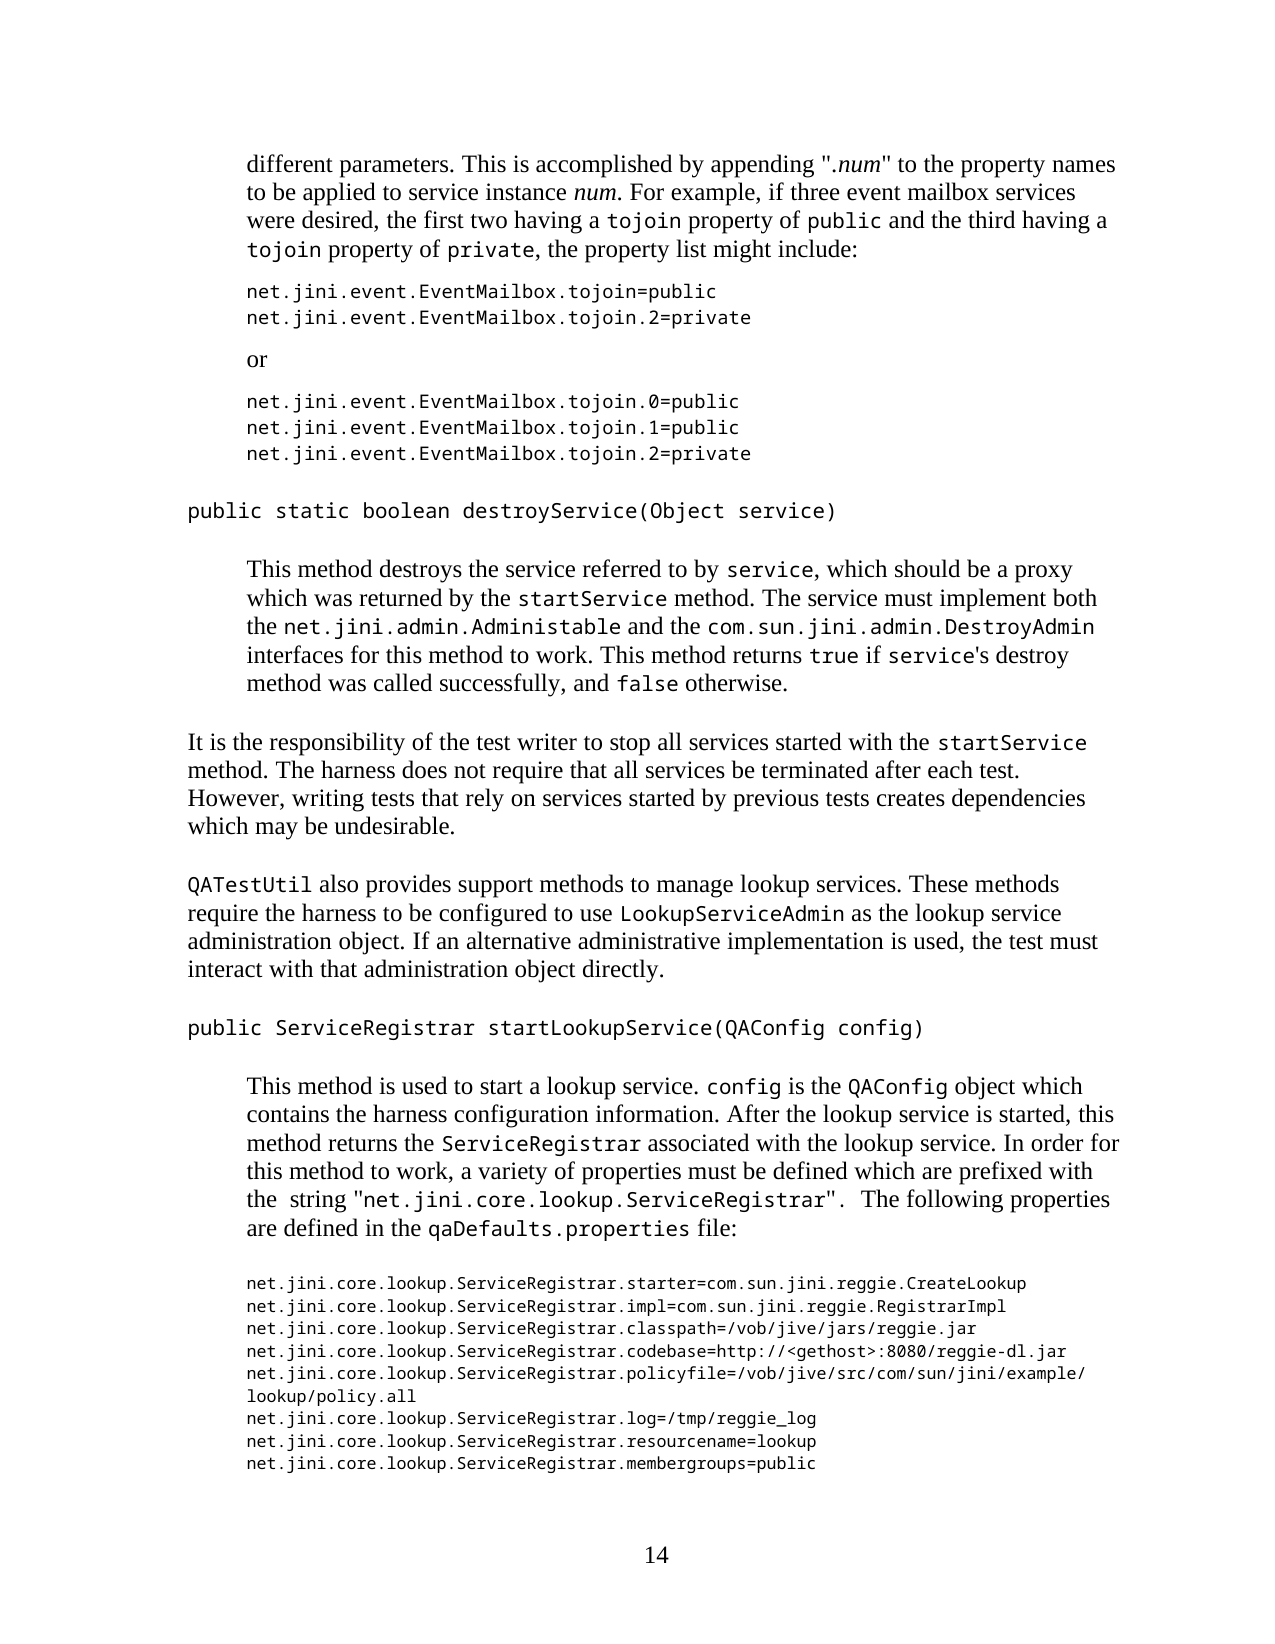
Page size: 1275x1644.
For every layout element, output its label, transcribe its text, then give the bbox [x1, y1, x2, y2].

list net.jini.core.lookup.ServiceRegistrar.log=/tmp/reggie_log [246, 1407, 1125, 1429]
text public ServiceRegistrar startLookupService(QAConfig config) [187, 1013, 1125, 1042]
list net.jini.core.lookup.ServiceRegistrar.resourcename=lookup [246, 1429, 1125, 1452]
list This method is used to start a lookup service. config is the QAConfig object which contains the harness configuration information. After the lookup service is started, this method returns the ServiceRegistrar associated with the lookup service. In order for this method to work, a variety of properties must be defined which are prefixed with the string "net.jini.core.lookup.ServiceRegistrar". The following properties are defined in the qaDefaults.properties file: [246, 1072, 1125, 1242]
list net.jini.core.lookup.ServiceRegistrar.starter=com.sun.jini.reggie.CreateLookup [246, 1272, 1125, 1294]
list net.jini.core.lookup.ServiceRegistrar.impl=com.sun.jini.reggie.RegistrarImpl [246, 1294, 1125, 1317]
list net.jini.event.EventMailbox.tojoin.0=public [246, 388, 1125, 414]
list net.jini.event.EventMailbox.tojoin.2=private [246, 440, 1125, 466]
text QATestUtil also provides support methods to manage lookup services. These methods require the harness to be configured to use LookupServiceAdmin as the lookup service administration object. If an alternative administrative implementation is used, the test must interact with that administration object directly. [187, 870, 1125, 983]
list net.jini.event.EventMailbox.tojoin=public [246, 278, 1125, 304]
list net.jini.core.lookup.ServiceRegistrar.classpath=/vob/jive/jars/reggie.jar [246, 1317, 1125, 1339]
list net.jini.core.lookup.ServiceRegistrar.policyfile=/vob/jive/src/com/sun/jini/example/lookup/policy.all [246, 1362, 1125, 1407]
list net.jini.core.lookup.ServiceRegistrar.codebase=http://<gethost>:8080/reggie-dl.jar [246, 1339, 1125, 1362]
text It is the responsibility of the test writer to stop all services started with the startService method. The harness does not require that all services be terminated after each test. However, writing tests that rely on services started by previous tests creates dependencies which may be undesirable. [187, 728, 1125, 840]
text public static boolean destroyService(Object service) [187, 496, 1125, 525]
list net.jini.event.EventMailbox.tojoin.1=public [246, 414, 1125, 440]
list This method destroys the service referred to by service, which should be a proxy which was returned by the startService method. The service must implement both the net.jini.admin.Administable and the com.sun.jini.admin.DestroyAdmin interfaces for this method to work. This method returns true if service's destroy method was called successfully, and false otherwise. [246, 555, 1125, 698]
list different parameters. This is accomplished by appending ".num" to the property names to be applied to service instance num. For example, if three event mailbox services were desired, the first two having a tojoin property of public and the third having a tojoin property of private, the property list might include: [246, 150, 1125, 263]
list or [246, 345, 1125, 373]
list net.jini.core.lookup.ServiceRegistrar.membergroups=public [246, 1452, 1125, 1474]
list net.jini.event.EventMailbox.tojoin.2=private [246, 304, 1125, 330]
